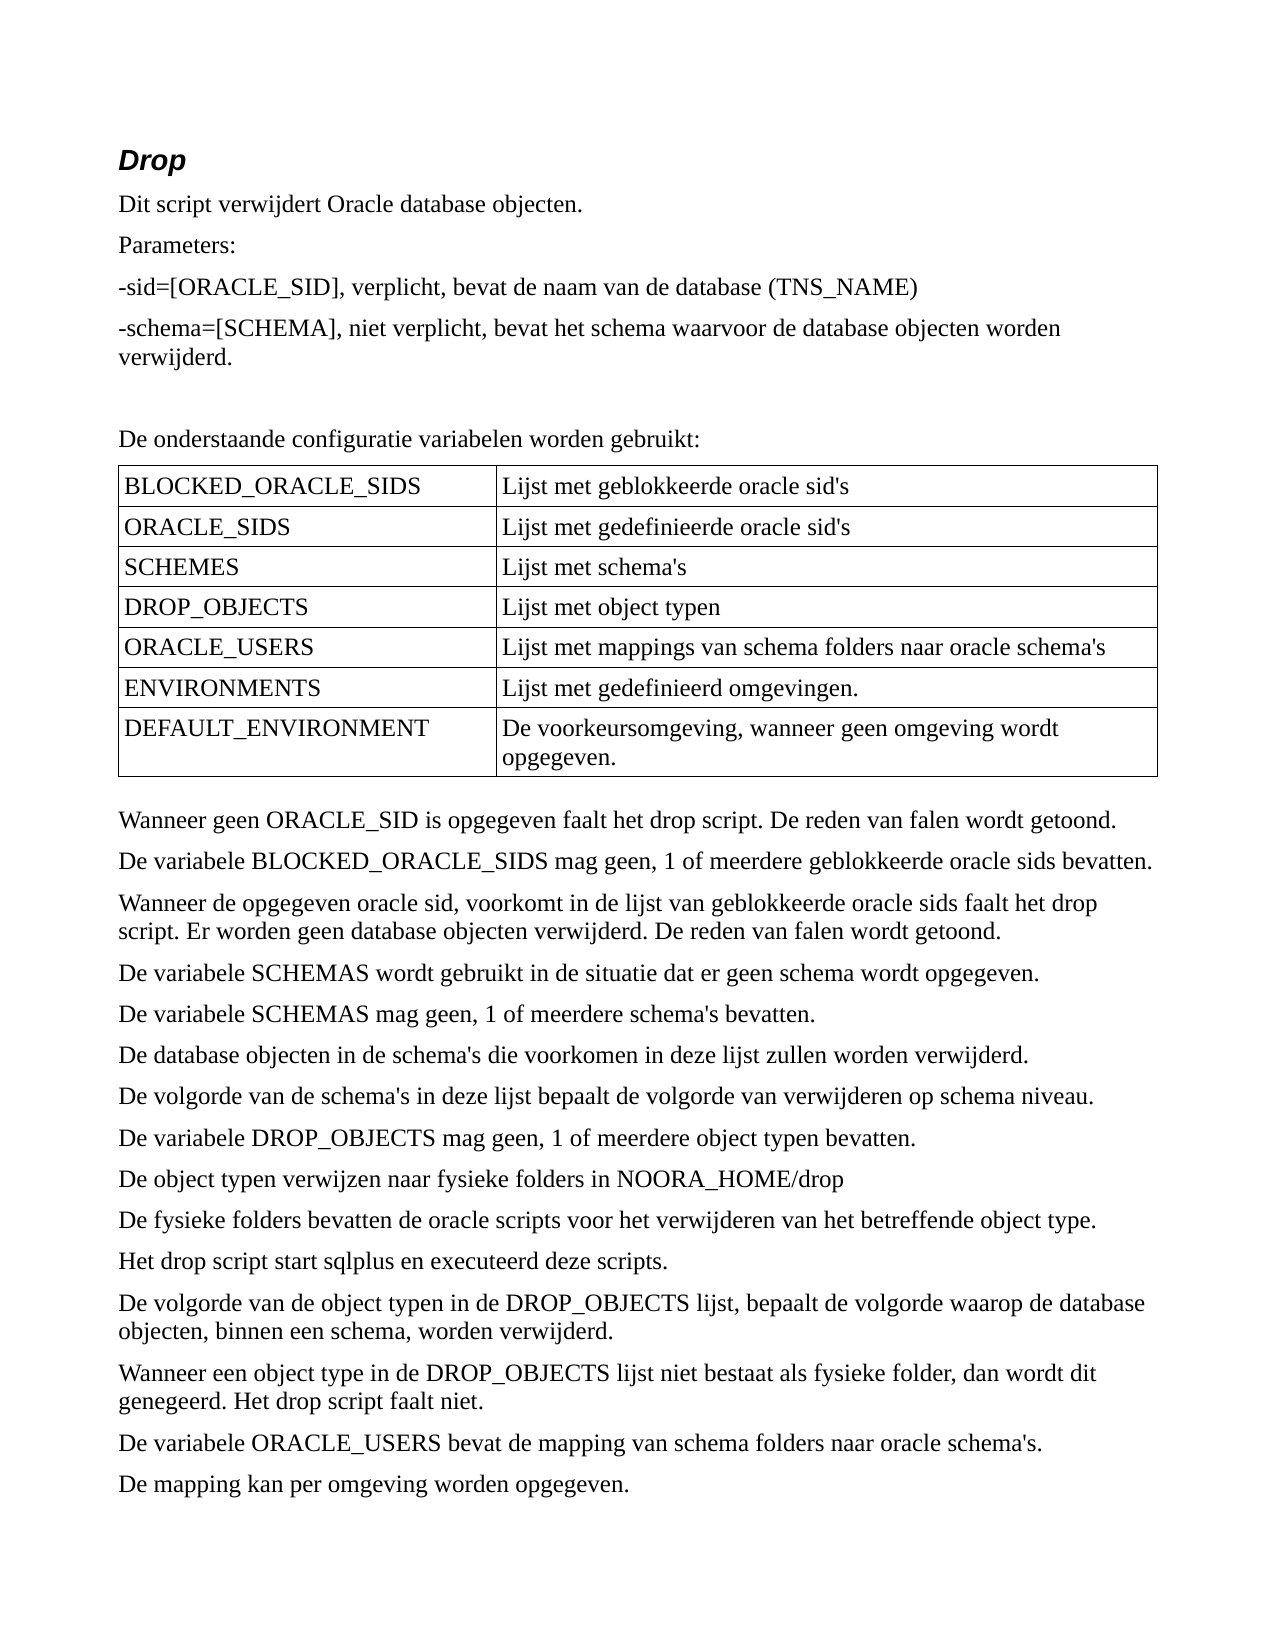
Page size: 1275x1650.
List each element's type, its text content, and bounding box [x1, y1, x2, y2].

subtitle Drop [118, 143, 1157, 177]
text -schema=[SCHEMA], niet verplicht, bevat het schema waarvoor de database objecten worden verwijderd. [118, 313, 1157, 370]
table_cell Lijst met object typen [497, 587, 1157, 627]
table_cell SCHEMES [119, 547, 496, 586]
text Dit script verwijdert Oracle database objecten. [118, 189, 1157, 218]
table_cell ENVIRONMENTS [119, 668, 496, 707]
text De database objecten in de schema's die voorkomen in deze lijst zullen worden verwijderd. [118, 1040, 1157, 1069]
table_cell Lijst met gedefinieerd omgevingen. [497, 668, 1157, 707]
text De variabele BLOCKED_ORACLE_SIDS mag geen, 1 of meerdere geblokkeerde oracle sids bevatten. [118, 846, 1157, 875]
text De volgorde van de schema's in deze lijst bepaalt de volgorde van verwijderen op schema niveau. [118, 1081, 1157, 1110]
table_cell ORACLE_SIDS [119, 507, 496, 546]
table_cell Lijst met gedefinieerde oracle sid's [497, 507, 1157, 546]
table_cell Lijst met mappings van schema folders naar oracle schema's [497, 628, 1157, 667]
text De fysieke folders bevatten de oracle scripts voor het verwijderen van het betreffende object type. [118, 1205, 1157, 1234]
table_cell DEFAULT_ENVIRONMENT [119, 708, 496, 776]
table_header Lijst met geblokkeerde oracle sid's [497, 466, 1157, 506]
text -sid=[ORACLE_SID], verplicht, bevat de naam van de database (TNS_NAME) [118, 272, 1157, 300]
table_cell ORACLE_USERS [119, 628, 496, 667]
text De onderstaande configuratie variabelen worden gebruikt: [118, 424, 1157, 453]
text De mapping kan per omgeving worden opgegeven. [118, 1469, 1157, 1498]
text Wanneer een object type in de DROP_OBJECTS lijst niet bestaat als fysieke folder, dan wordt dit genegeerd. Het drop script faalt niet. [118, 1358, 1157, 1415]
table_header BLOCKED_ORACLE_SIDS [119, 466, 496, 506]
text Parameters: [118, 230, 1157, 259]
text De variabele DROP_OBJECTS mag geen, 1 of meerdere object typen bevatten. [118, 1123, 1157, 1151]
text De variabele SCHEMAS mag geen, 1 of meerdere schema's bevatten. [118, 999, 1157, 1028]
text Wanneer de opgegeven oracle sid, voorkomt in de lijst van geblokkeerde oracle sids faalt het drop script. Er worden geen database objecten verwijderd. De reden van falen wordt getoond. [118, 888, 1157, 945]
text De volgorde van de object typen in de DROP_OBJECTS lijst, bepaalt de volgorde waarop de database objecten, binnen een schema, worden verwijderd. [118, 1288, 1157, 1345]
text De variabele ORACLE_USERS bevat de mapping van schema folders naar oracle schema's. [118, 1428, 1157, 1456]
table_cell Lijst met schema's [497, 547, 1157, 586]
table_cell DROP_OBJECTS [119, 587, 496, 627]
text De variabele SCHEMAS wordt gebruikt in de situatie dat er geen schema wordt opgegeven. [118, 958, 1157, 986]
text De object typen verwijzen naar fysieke folders in NOORA_HOME/drop [118, 1164, 1157, 1193]
table_cell De voorkeursomgeving, wanneer geen omgeving wordt opgegeven. [497, 708, 1157, 776]
text Wanneer geen ORACLE_SID is opgegeven faalt het drop script. De reden van falen wordt getoond. [118, 805, 1157, 834]
text Het drop script start sqlplus en executeerd deze scripts. [118, 1246, 1157, 1275]
